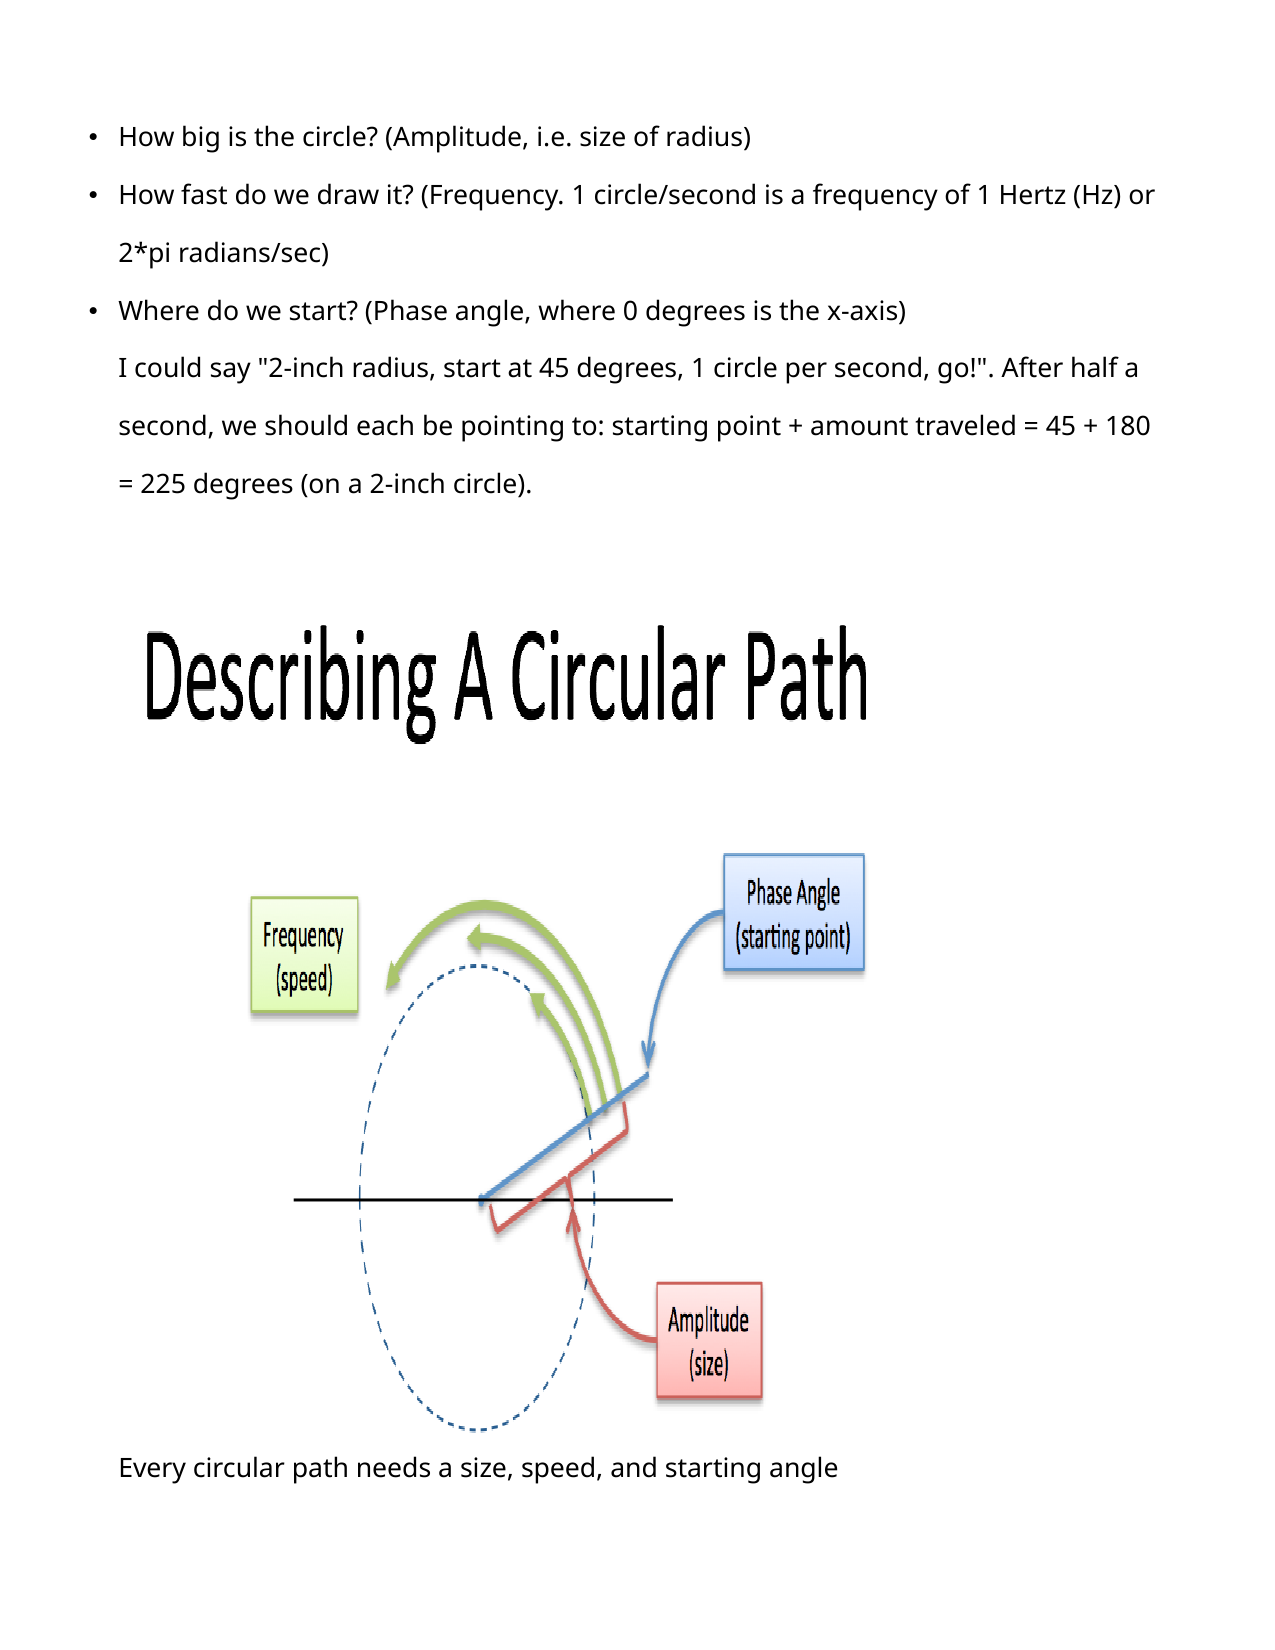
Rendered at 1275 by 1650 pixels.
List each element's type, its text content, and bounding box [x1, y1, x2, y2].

text Every circular path needs a size, speed, and starting angle [118, 1449, 1157, 1486]
list How fast do we draw it? (Frequency. 1 circle/second is a frequency of 1 Hertz (Hz) or 2*pi radians/sec) [118, 176, 1157, 270]
list How big is the circle? (Amplitude, i.e. size of radius) [118, 118, 1157, 154]
list Where do we start? (Phase angle, where 0 degrees is the x-axis) [118, 292, 1157, 328]
text I could say "2-inch radius, start at 45 degrees, 1 circle per second, go!". After half a second, we should each be pointing to: starting point + amount traveled = 45 + 180 = 225 degrees (on a 2-inch circle). [118, 349, 1157, 501]
picture [118, 522, 900, 1433]
